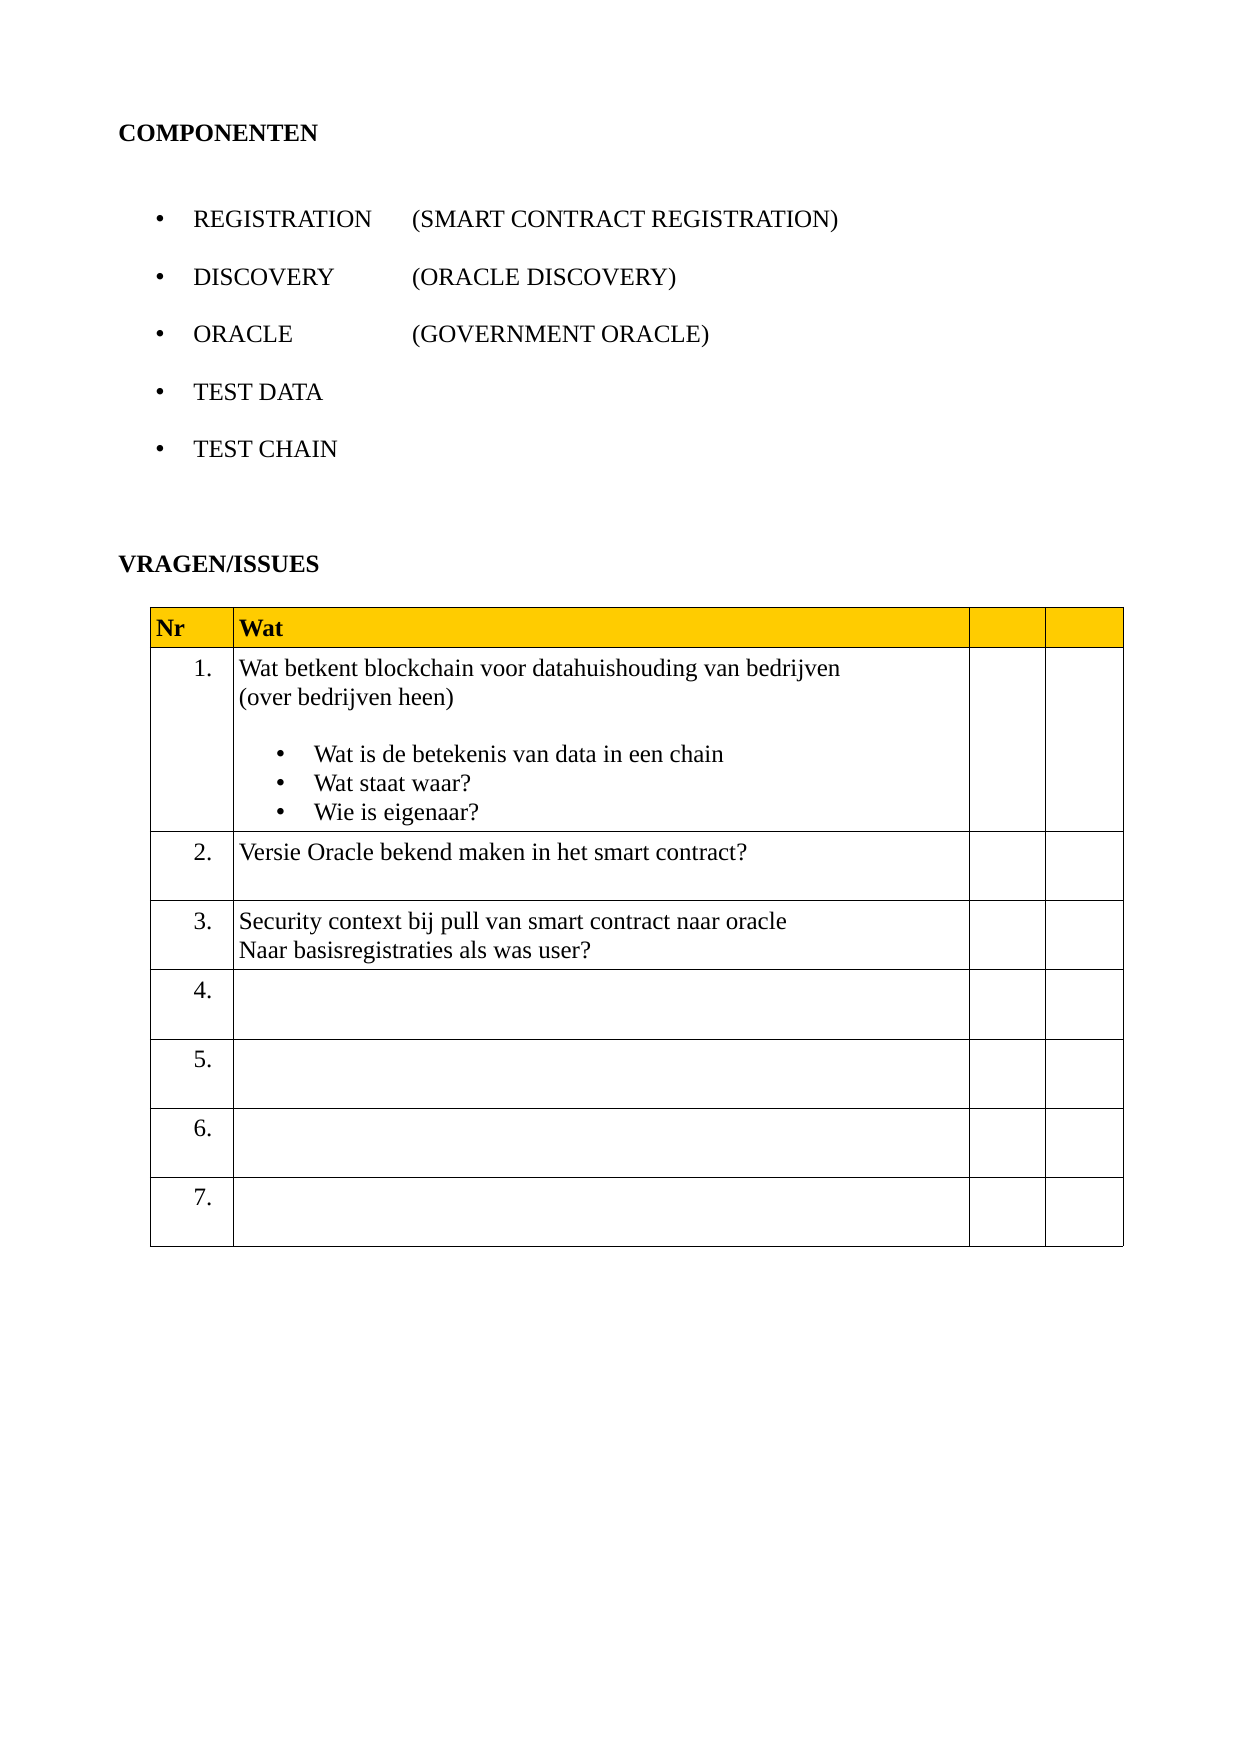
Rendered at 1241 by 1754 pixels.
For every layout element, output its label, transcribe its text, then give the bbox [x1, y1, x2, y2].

table_header [970, 608, 1045, 647]
table_cell Security context bij pull van smart contract naar oracle Naar basisregistraties als was user? [234, 901, 969, 969]
table_cell [970, 1040, 1045, 1107]
list TEST DATA [156, 377, 1122, 406]
table_header [1046, 608, 1123, 647]
table_cell [151, 1040, 233, 1107]
table_cell [1046, 1040, 1123, 1107]
table_cell [970, 832, 1045, 900]
list DISCOVERY (ORACLE DISCOVERY) [156, 262, 1122, 291]
table_cell Versie Oracle bekend maken in het smart contract? [234, 832, 969, 900]
table_cell [1046, 832, 1123, 900]
table_cell [1046, 648, 1123, 831]
table_cell [234, 1040, 969, 1107]
table_cell [151, 1109, 233, 1177]
text COMPONENTEN [118, 118, 1122, 147]
table_cell [151, 832, 233, 900]
table_cell [151, 648, 233, 831]
table_cell [151, 901, 233, 969]
list ORACLE (GOVERNMENT ORACLE) [156, 319, 1122, 348]
table_cell [151, 970, 233, 1038]
table_cell [234, 1178, 969, 1246]
list TEST CHAIN [156, 434, 1122, 463]
table_cell [970, 901, 1045, 969]
table_cell [970, 1178, 1045, 1246]
list REGISTRATION (SMART CONTRACT REGISTRATION) [156, 204, 1122, 233]
table_header Nr [151, 608, 233, 647]
table_cell [1046, 970, 1123, 1038]
table_cell [1046, 1109, 1123, 1177]
table_cell [1046, 901, 1123, 969]
table_cell [234, 1109, 969, 1177]
table_cell [1046, 1178, 1123, 1246]
table_cell [151, 1178, 233, 1246]
table_cell [970, 648, 1045, 831]
table_cell Wat betkent blockchain voor datahuishouding van bedrijven (over bedrijven heen) Wat is de betekenis van data in een chain Wat staat waar? Wie is eigenaar? [234, 648, 969, 831]
table_cell [234, 970, 969, 1038]
table_cell [970, 970, 1045, 1038]
table_cell [970, 1109, 1045, 1177]
table_header Wat [234, 608, 969, 647]
text VRAGEN/ISSUES [118, 549, 1122, 578]
